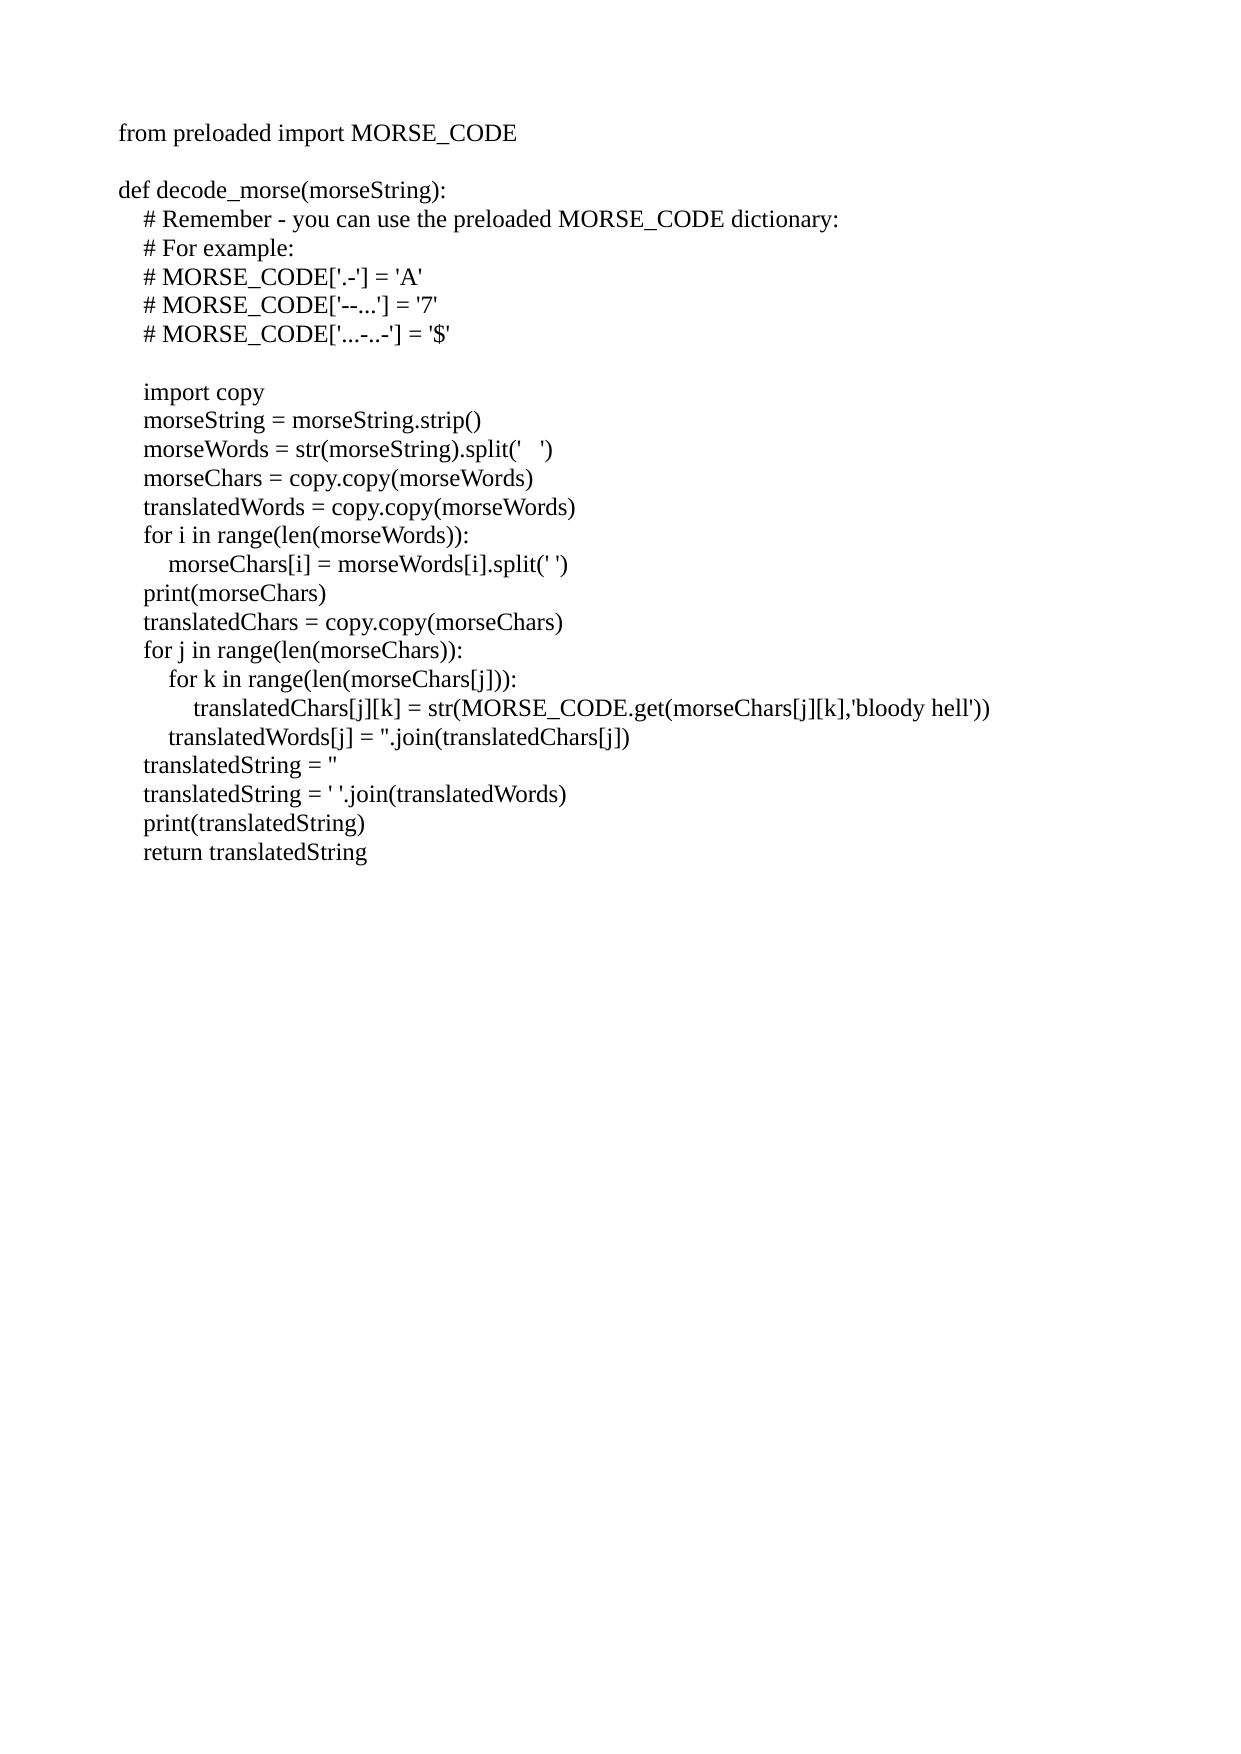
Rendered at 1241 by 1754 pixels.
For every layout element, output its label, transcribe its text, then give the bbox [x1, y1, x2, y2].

text # Remember - you can use the preloaded MORSE_CODE dictionary: [118, 204, 1122, 233]
text translatedString = '' [118, 751, 1122, 779]
text for j in range(len(morseChars)): [118, 636, 1122, 664]
text morseChars = copy.copy(morseWords) [118, 463, 1122, 492]
text # MORSE_CODE['.-'] = 'A' [118, 262, 1122, 291]
text from preloaded import MORSE_CODE [118, 118, 1122, 147]
text morseChars[i] = morseWords[i].split(' ') [118, 549, 1122, 578]
text return translatedString [118, 837, 1122, 866]
text translatedChars[j][k] = str(MORSE_CODE.get(morseChars[j][k],'bloody hell')) [118, 693, 1122, 722]
text print(morseChars) [118, 578, 1122, 607]
text translatedString = ' '.join(translatedWords) [118, 779, 1122, 808]
text morseWords = str(morseString).split(' ') [118, 434, 1122, 463]
text import copy [118, 377, 1122, 406]
text for k in range(len(morseChars[j])): [118, 664, 1122, 693]
text for i in range(len(morseWords)): [118, 521, 1122, 549]
text translatedChars = copy.copy(morseChars) [118, 607, 1122, 636]
text morseString = morseString.strip() [118, 406, 1122, 434]
text translatedWords = copy.copy(morseWords) [118, 492, 1122, 521]
text translatedWords[j] = ''.join(translatedChars[j]) [118, 722, 1122, 751]
text # MORSE_CODE['...-..-'] = '$' [118, 319, 1122, 348]
text # MORSE_CODE['--...'] = '7' [118, 291, 1122, 319]
text def decode_morse(morseString): [118, 176, 1122, 204]
text # For example: [118, 233, 1122, 262]
text print(translatedString) [118, 808, 1122, 837]
